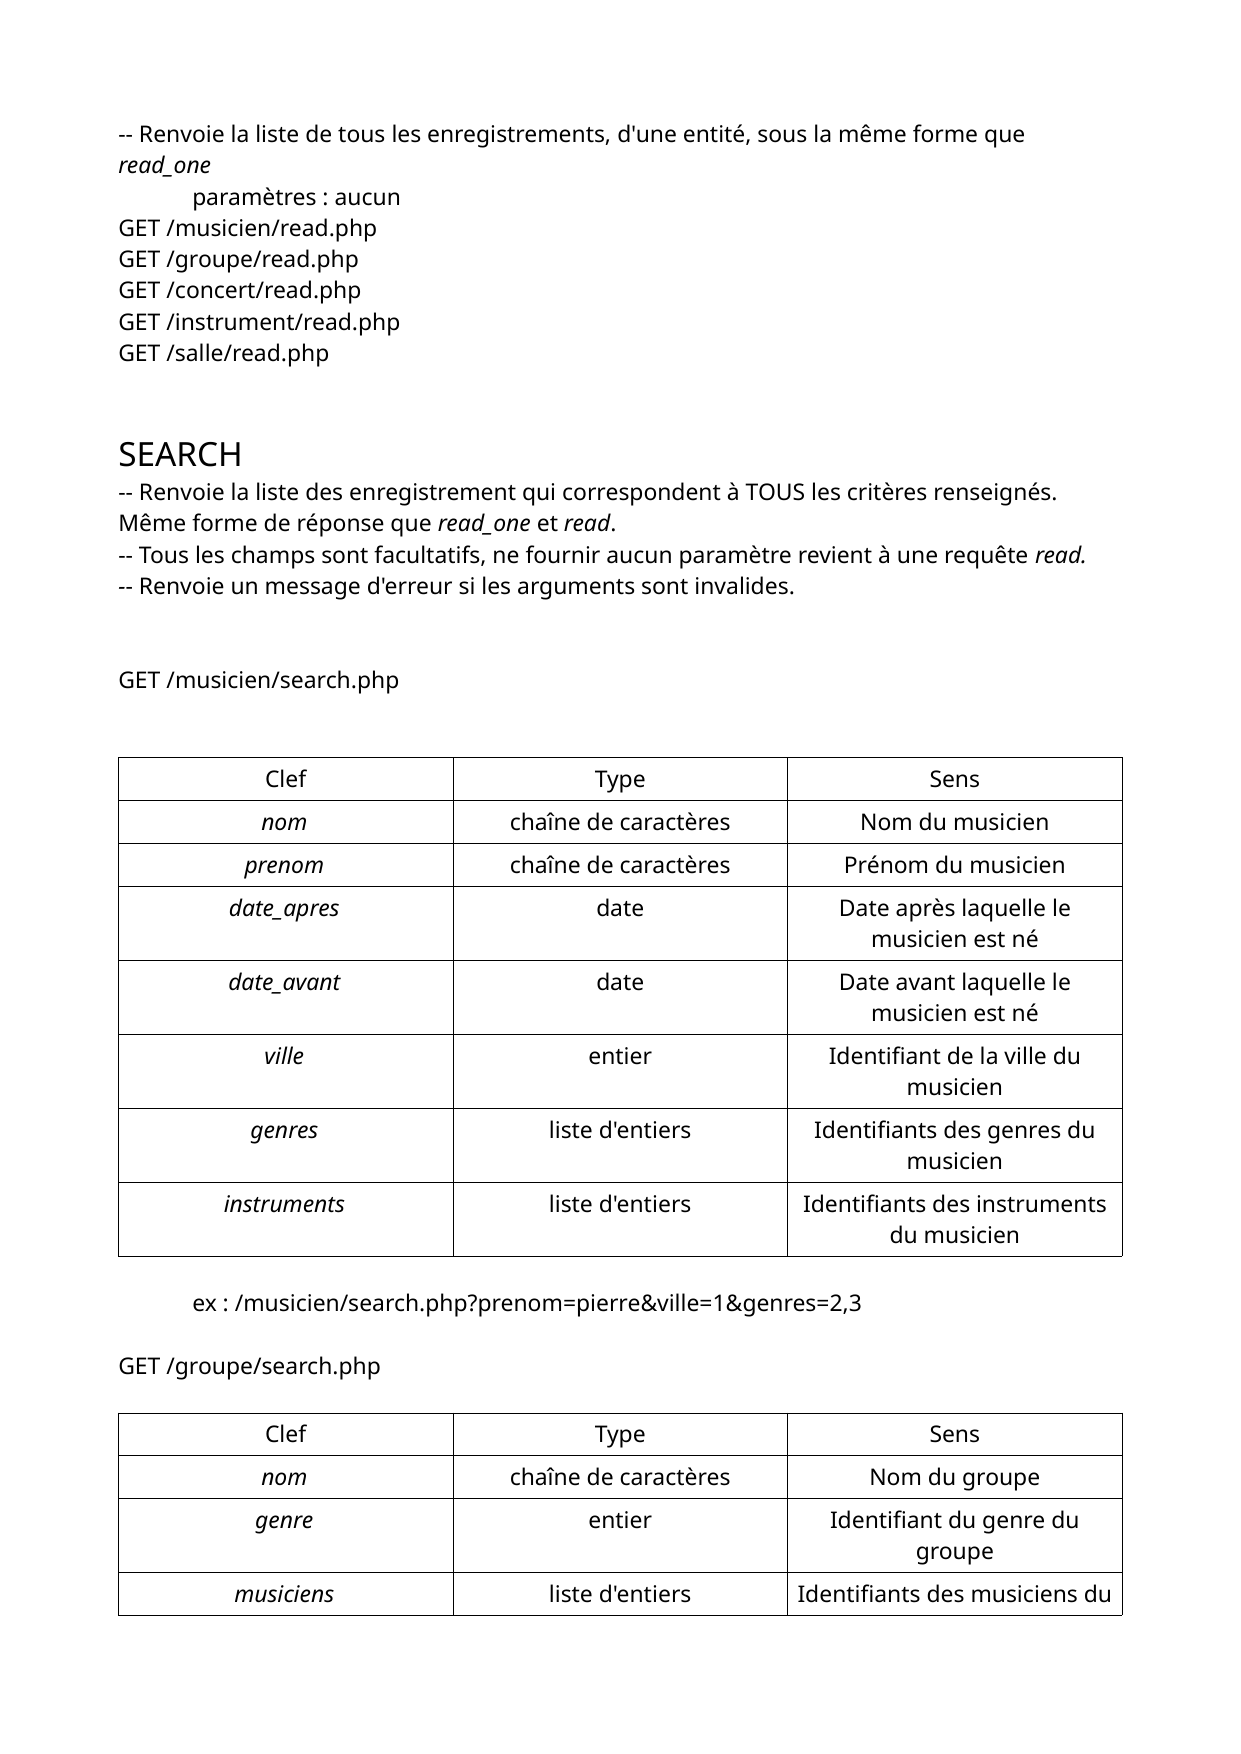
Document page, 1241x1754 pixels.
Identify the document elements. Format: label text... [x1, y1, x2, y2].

table_header Clef [119, 758, 453, 800]
table_cell ville [119, 1035, 453, 1108]
text GET /concert/read.php [118, 274, 1122, 306]
table_cell nom [119, 1456, 453, 1498]
table_cell chaîne de caractères [454, 844, 787, 886]
table_header Sens [788, 758, 1122, 800]
table_cell genre [119, 1499, 453, 1572]
table_header Clef [119, 1414, 453, 1455]
table_cell instruments [119, 1183, 453, 1256]
table_cell Date avant laquelle le musicien est né [788, 961, 1122, 1034]
table_cell date [454, 961, 787, 1034]
table_cell entier [454, 1499, 787, 1572]
table_cell liste d'entiers [454, 1573, 787, 1615]
table_cell nom [119, 801, 453, 843]
text GET /groupe/search.php [118, 1350, 1122, 1381]
text GET /groupe/read.php [118, 243, 1122, 274]
table_cell Identifiants des genres du musicien [788, 1109, 1122, 1182]
table_cell liste d'entiers [454, 1183, 787, 1256]
text GET /musicien/search.php [118, 663, 1122, 695]
table_cell date_apres [119, 887, 453, 960]
table_cell musiciens [119, 1573, 453, 1615]
table_cell Prénom du musicien [788, 844, 1122, 886]
table_cell entier [454, 1035, 787, 1108]
table_cell Nom du groupe [788, 1456, 1122, 1498]
text -- Renvoie la liste des enregistrement qui correspondent à TOUS les critères renseignés. Même forme de réponse que read_one et read. [118, 476, 1122, 538]
text -- Tous les champs sont facultatifs, ne fournir aucun paramètre revient à une requête read. [118, 538, 1122, 570]
table_cell date_avant [119, 961, 453, 1034]
table_cell Identifiant du genre du groupe [788, 1499, 1122, 1572]
table_cell genres [119, 1109, 453, 1182]
table_cell chaîne de caractères [454, 801, 787, 843]
text -- Renvoie la liste de tous les enregistrements, d'une entité, sous la même forme que read_one [118, 118, 1122, 181]
table_cell Identifiant de la ville du musicien [788, 1035, 1122, 1108]
text GET /instrument/read.php [118, 306, 1122, 337]
text GET /salle/read.php [118, 337, 1122, 368]
table_cell chaîne de caractères [454, 1456, 787, 1498]
table_header Sens [788, 1414, 1122, 1455]
text paramètres : aucun [118, 181, 1122, 212]
text -- Renvoie un message d'erreur si les arguments sont invalides. [118, 570, 1122, 601]
text SEARCH [118, 431, 1122, 476]
table_cell Identifiants des instruments du musicien [788, 1183, 1122, 1256]
table_cell prenom [119, 844, 453, 886]
text GET /musicien/read.php [118, 212, 1122, 243]
table_cell date [454, 887, 787, 960]
table_cell Nom du musicien [788, 801, 1122, 843]
table_cell Date après laquelle le musicien est né [788, 887, 1122, 960]
table_cell liste d'entiers [454, 1109, 787, 1182]
table_header Type [454, 758, 787, 800]
text ex : /musicien/search.php?prenom=pierre&ville=1&genres=2,3 [118, 1287, 1122, 1319]
table_cell Identifiants des musiciens du [788, 1573, 1122, 1615]
table_header Type [454, 1414, 787, 1455]
